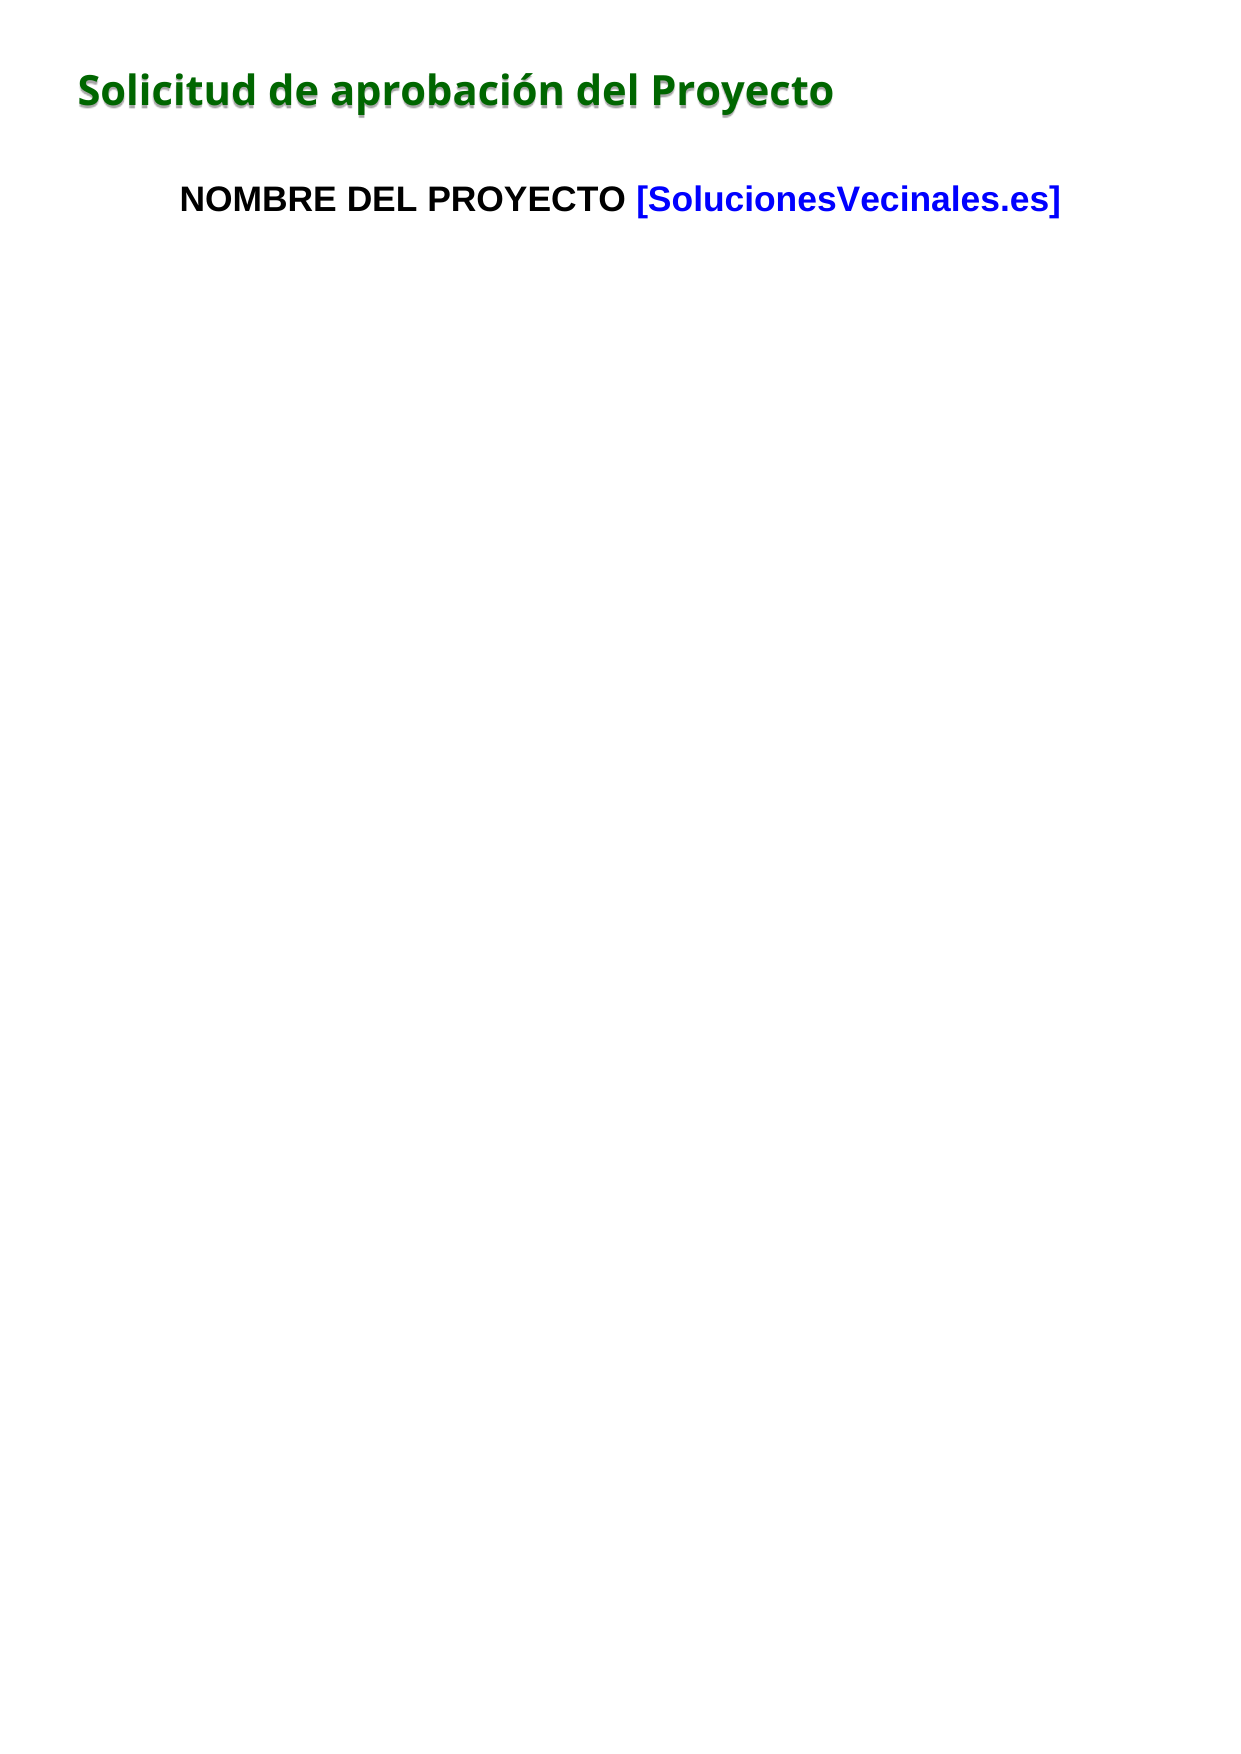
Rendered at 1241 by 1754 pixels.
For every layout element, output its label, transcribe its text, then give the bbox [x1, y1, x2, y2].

text NOMBRE DEL PROYECTO [SolucionesVecinales.es] [150, 178, 1091, 219]
